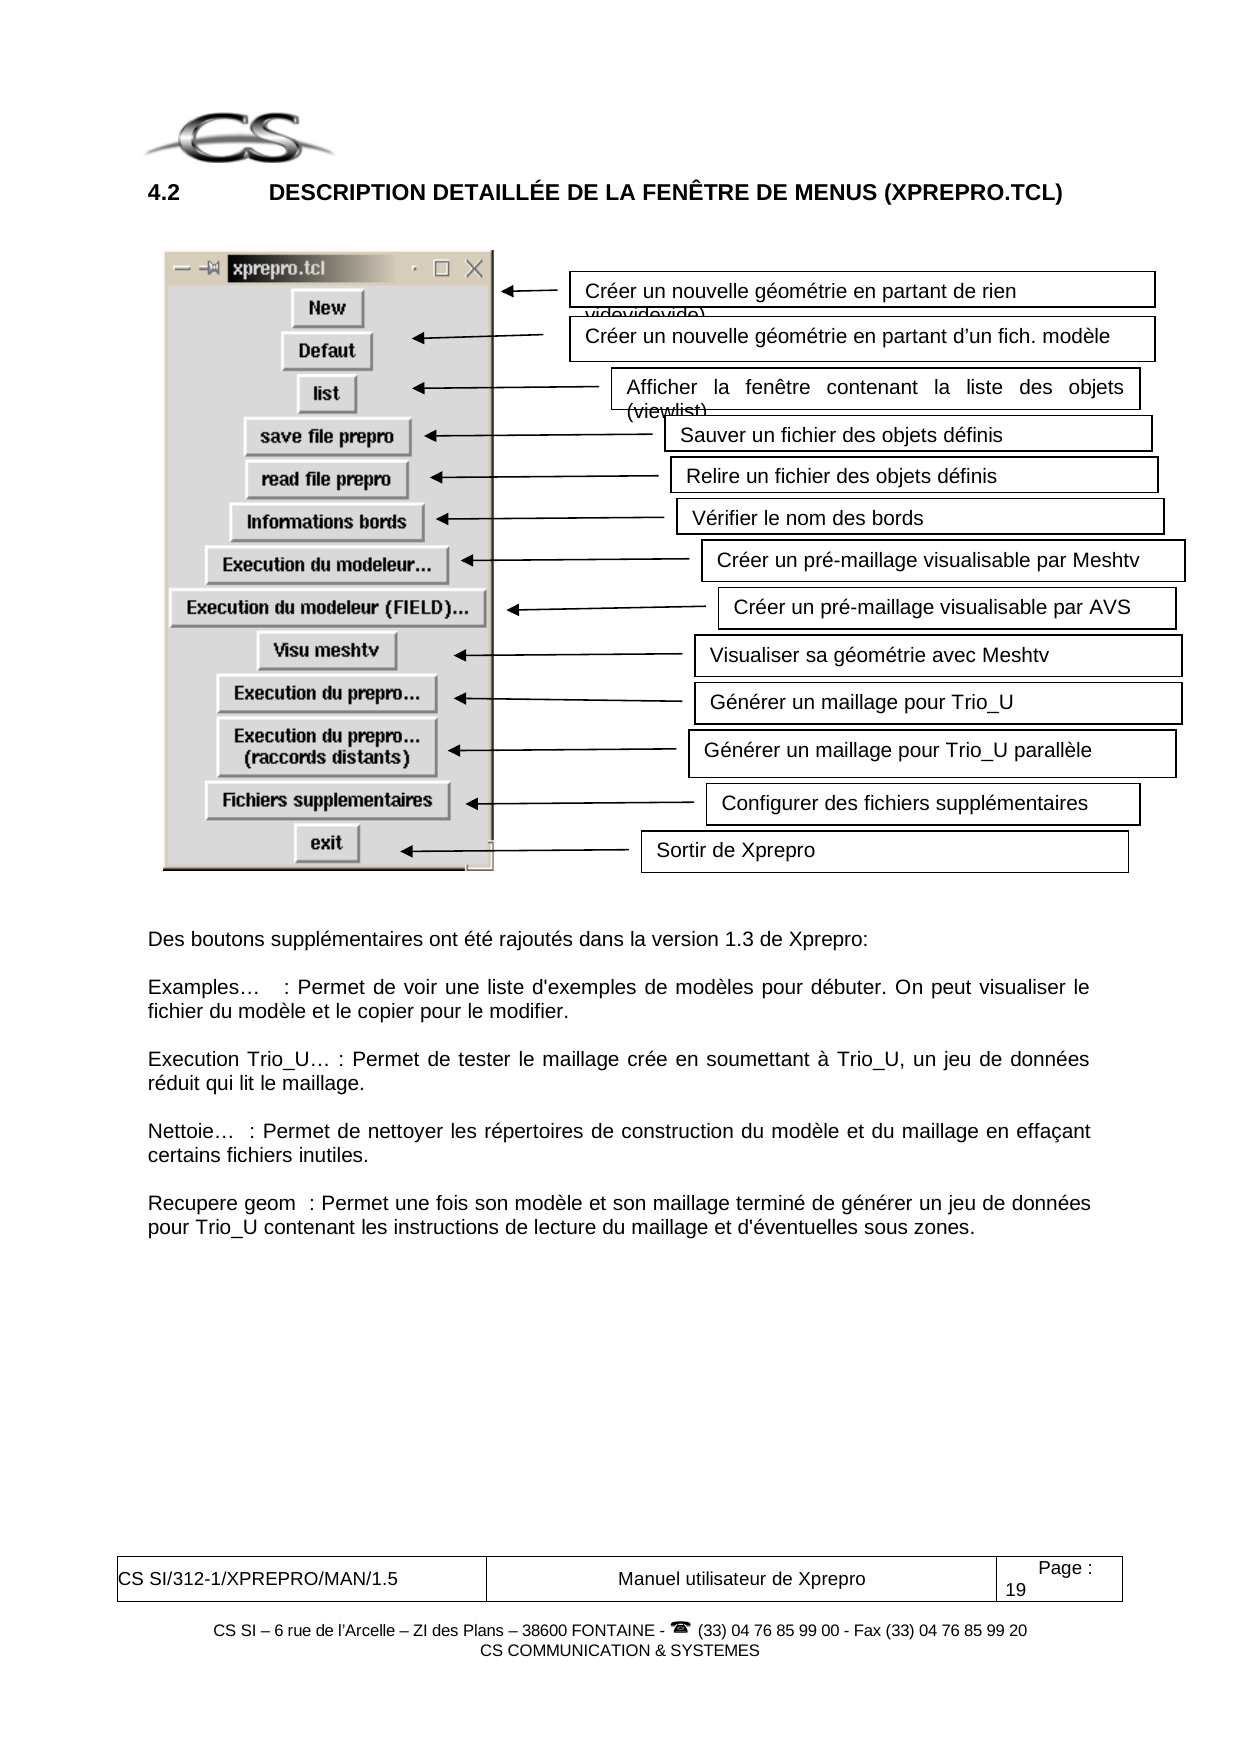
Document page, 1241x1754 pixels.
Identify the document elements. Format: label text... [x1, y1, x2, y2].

subtitle Description detaillée de la fenêtre de menus (xprepro.tcl) [148, 179, 1092, 206]
text Recupere geom : Permet une fois son modèle et son maillage terminé de générer un jeu de données pour Trio_U contenant les instructions de lecture du maillage et d'éventuelles sous zones. [148, 1191, 1092, 1239]
text Des boutons supplémentaires ont été rajoutés dans la version 1.3 de Xprepro: [148, 926, 1092, 951]
picture [162, 250, 494, 871]
text Execution Trio_U… : Permet de tester le maillage crée en soumettant à Trio_U, un jeu de données réduit qui lit le maillage. [148, 1047, 1092, 1095]
picture [133, 106, 350, 172]
text Examples… : Permet de voir une liste d'exemples de modèles pour débuter. On peut visualiser le fichier du modèle et le copier pour le modifier. [148, 974, 1092, 1023]
text Nettoie… : Permet de nettoyer les répertoires de construction du modèle et du maillage en effaçant certains fichiers inutiles. [148, 1119, 1092, 1167]
